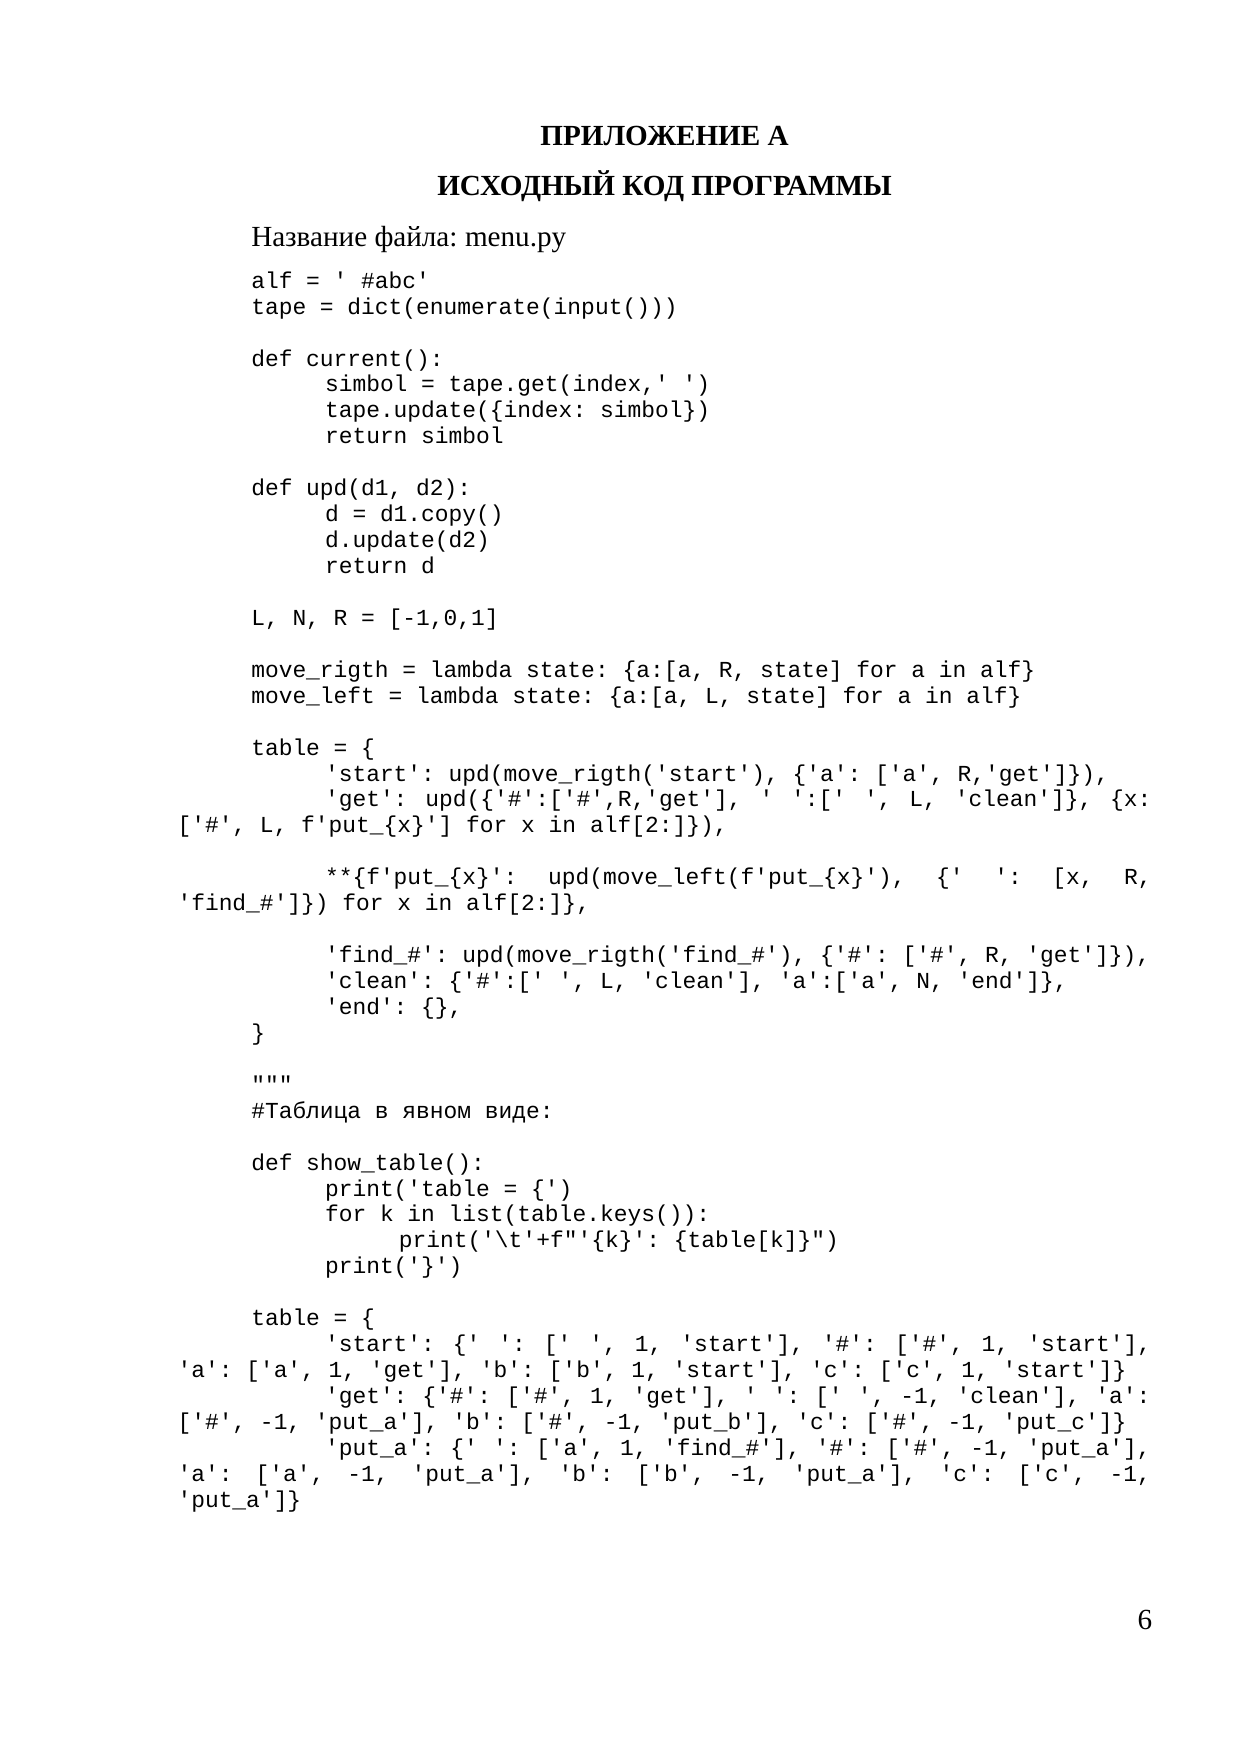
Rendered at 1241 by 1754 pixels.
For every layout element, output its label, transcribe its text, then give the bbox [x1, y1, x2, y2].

text table = { [177, 1307, 1152, 1332]
text move_left = lambda state: {a:[a, L, state] for a in alf} [177, 684, 1152, 710]
text return d [177, 554, 1152, 580]
text for k in list(table.keys()): [177, 1203, 1152, 1229]
text 'find_#': upd(move_rigth('find_#'), {'#': ['#', R, 'get']}), [177, 943, 1152, 969]
text 'clean': {'#':[' ', L, 'clean'], 'a':['a', N, 'end']}, [177, 969, 1152, 995]
text move_rigth = lambda state: {a:[a, R, state] for a in alf} [177, 658, 1152, 684]
text 'start': upd(move_rigth('start'), {'a': ['a', R,'get']}), [177, 762, 1152, 788]
text tape.update({index: simbol}) [177, 399, 1152, 425]
subtitle Приложение А Исходный код программы [177, 118, 1152, 202]
text def show_table(): [177, 1151, 1152, 1177]
text alf = ' #abc' [177, 269, 1152, 295]
text **{f'put_{x}': upd(move_left(f'put_{x}'), {' ': [x, R, 'find_#']}) for x in alf[2:]}, [177, 866, 1152, 917]
text 'start': {' ': [' ', 1, 'start'], '#': ['#', 1, 'start'], 'a': ['a', 1, 'get'], 'b': ['b', 1, 'start'], 'c': ['c', 1, 'start']} [177, 1332, 1152, 1384]
text return simbol [177, 425, 1152, 451]
text table = { [177, 736, 1152, 762]
text L, N, R = [-1,0,1] [177, 606, 1152, 632]
text 'put_a': {' ': ['a', 1, 'find_#'], '#': ['#', -1, 'put_a'], 'a': ['a', -1, 'put_a'], 'b': ['b', -1, 'put_a'], 'c': ['c', -1, 'put_a']} [177, 1436, 1152, 1514]
text def current(): [177, 347, 1152, 373]
text 'get': upd({'#':['#',R,'get'], ' ':[' ', L, 'clean']}, {x:['#', L, f'put_{x}'] for x in alf[2:]}), [177, 788, 1152, 840]
text d.update(d2) [177, 528, 1152, 554]
text simbol = tape.get(index,' ') [177, 373, 1152, 399]
text } [177, 1021, 1152, 1047]
text def upd(d1, d2): [177, 477, 1152, 502]
text Название файла: menu.py [177, 219, 1152, 252]
text 'end': {}, [177, 995, 1152, 1021]
text tape = dict(enumerate(input())) [177, 295, 1152, 321]
text print('table = {') [177, 1177, 1152, 1203]
text d = d1.copy() [177, 502, 1152, 528]
text 'get': {'#': ['#', 1, 'get'], ' ': [' ', -1, 'clean'], 'a': ['#', -1, 'put_a'], 'b': ['#', -1, 'put_b'], 'c': ['#', -1, 'put_c']} [177, 1384, 1152, 1436]
text """ [177, 1073, 1152, 1099]
text #Таблица в явном виде: [177, 1099, 1152, 1125]
text print('}') [177, 1255, 1152, 1281]
text print('\t'+f"'{k}': {table[k]}") [177, 1229, 1152, 1255]
